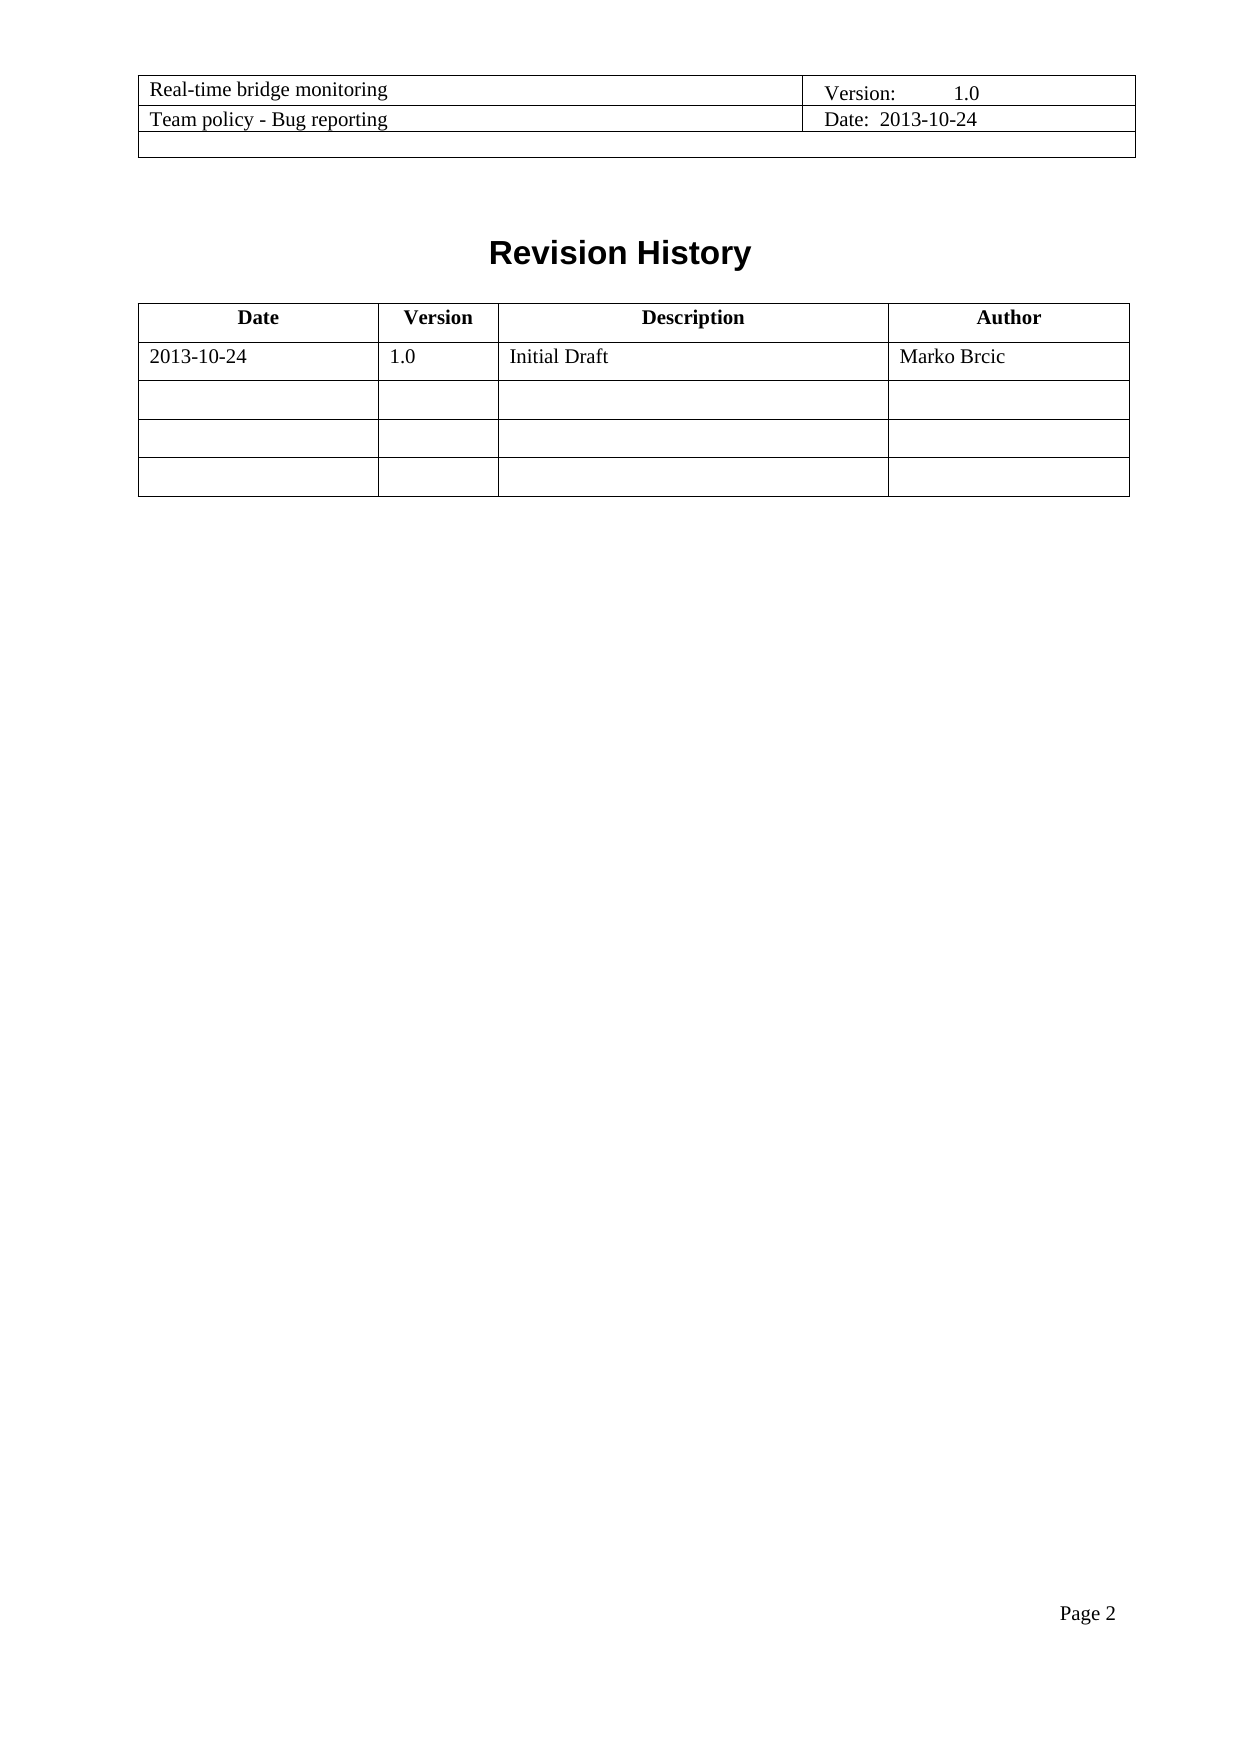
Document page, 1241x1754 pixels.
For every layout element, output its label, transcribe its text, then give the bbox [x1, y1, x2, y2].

table_cell Initial Draft [499, 343, 888, 380]
table_cell Marko Brcic [889, 343, 1129, 380]
title Revision History [150, 233, 1090, 272]
table_header Date [139, 304, 378, 342]
table_cell [499, 420, 888, 457]
table_cell [889, 381, 1129, 419]
table_cell [379, 420, 498, 457]
table_header Description [499, 304, 888, 342]
table_cell [139, 458, 378, 496]
table_cell [139, 420, 378, 457]
table_cell 2013-10-24 [139, 343, 378, 380]
table_cell [499, 458, 888, 496]
table_cell [139, 381, 378, 419]
table_cell 1.0 [379, 343, 498, 380]
table_cell [499, 381, 888, 419]
table_cell [889, 420, 1129, 457]
table_cell [379, 381, 498, 419]
table_cell [379, 458, 498, 496]
table_header Version [379, 304, 498, 342]
table_cell [889, 458, 1129, 496]
table_header Author [889, 304, 1129, 342]
